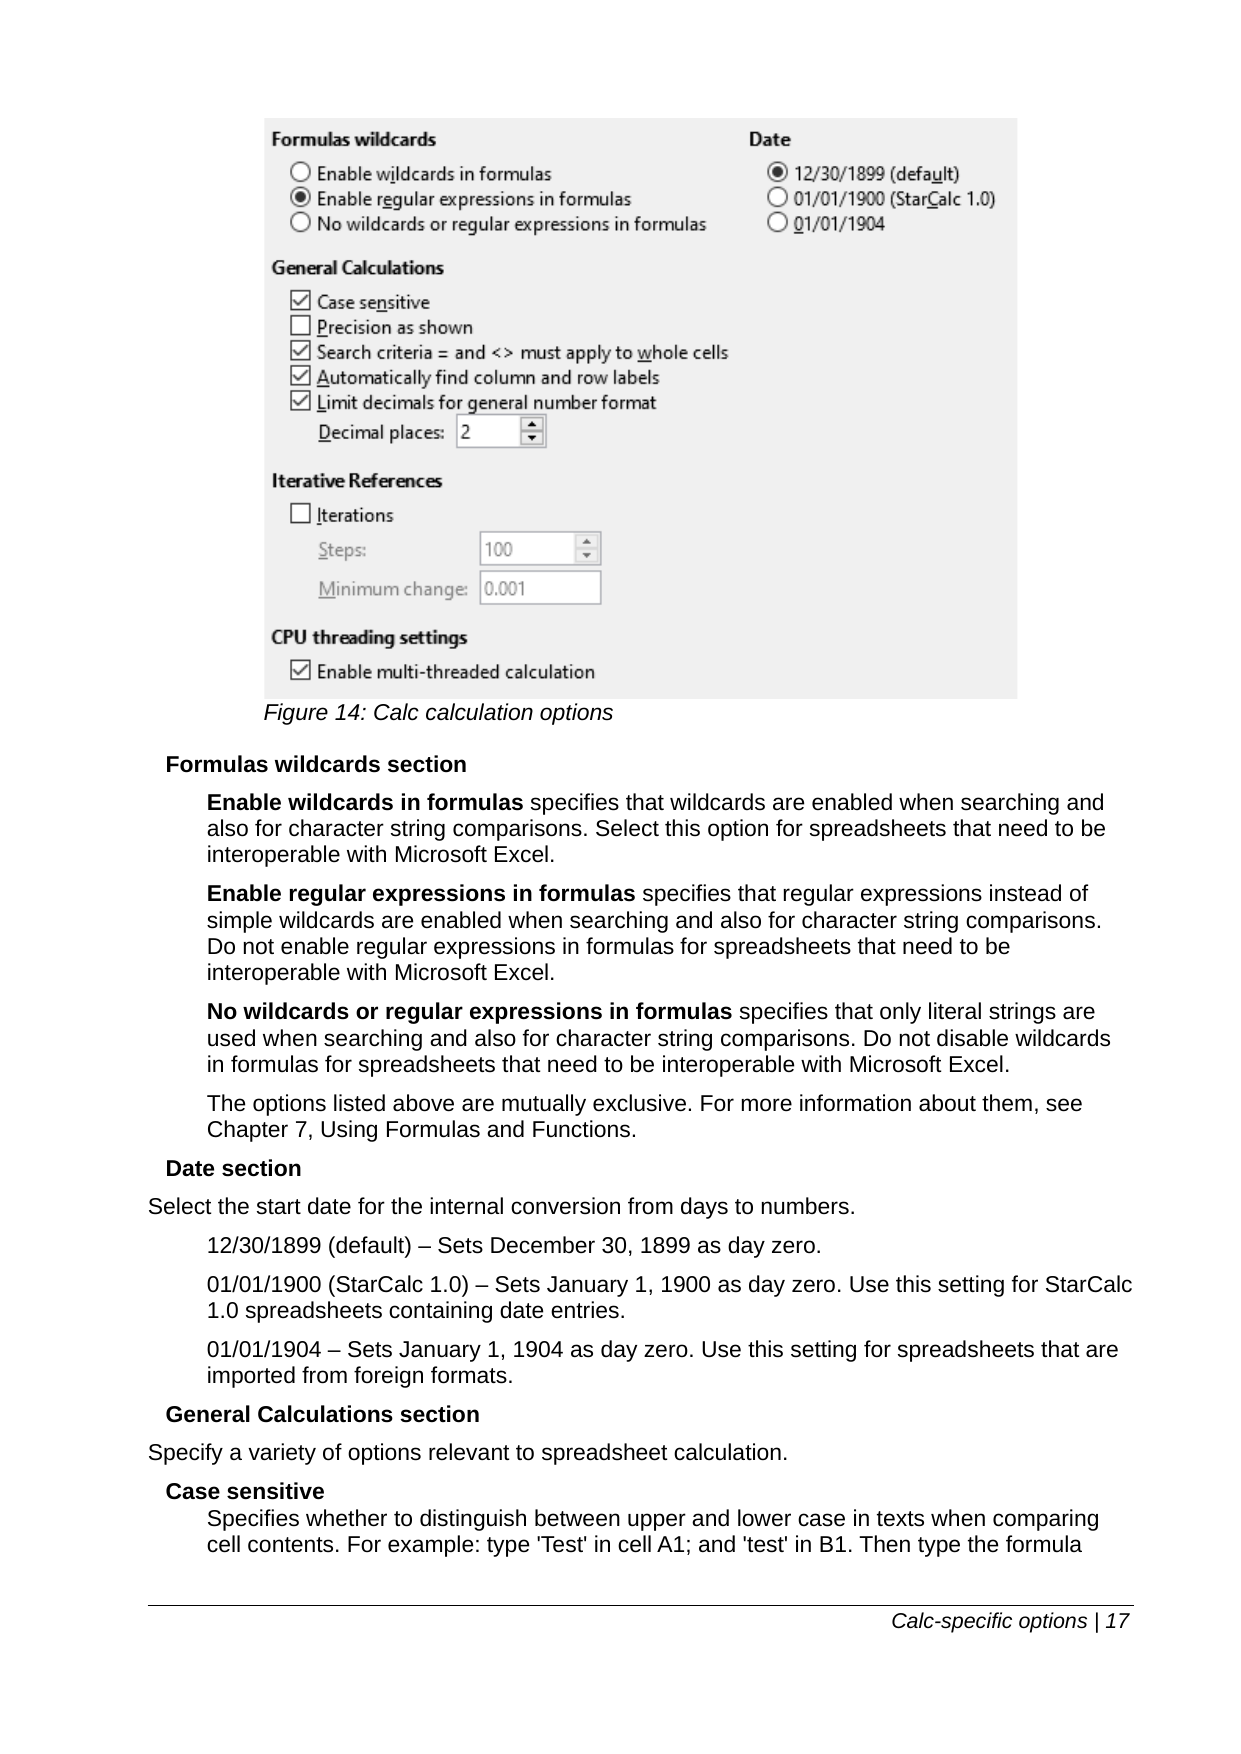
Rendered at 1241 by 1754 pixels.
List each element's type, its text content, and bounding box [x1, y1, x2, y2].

text No wildcards or regular expressions in formulas specifies that only literal strings are used when searching and also for character string comparisons. Do not disable wildcards in formulas for spreadsheets that need to be interoperable with Microsoft Excel. [207, 998, 1134, 1077]
picture [264, 118, 1018, 699]
text Specify a variety of options relevant to spreadsheet calculation. [148, 1439, 1134, 1466]
text Enable regular expressions in formulas specifies that regular expressions instead of simple wildcards are enabled when searching and also for character string comparisons. Do not enable regular expressions in formulas for spreadsheets that need to be interoperable with Microsoft Excel. [207, 880, 1134, 986]
text 12/30/1899 (default) – Sets December 30, 1899 as day zero. [207, 1232, 1134, 1258]
text Select the start date for the internal conversion from days to numbers. [148, 1193, 1134, 1219]
text 01/01/1904 – Sets January 1, 1904 as day zero. Use this setting for spreadsheets that are imported from foreign formats. [207, 1336, 1134, 1389]
text General Calculations section [165, 1401, 1134, 1428]
text The options listed above are mutually exclusive. For more information about them, see Chapter 7, Using Formulas and Functions. [207, 1090, 1134, 1142]
text Date section [165, 1155, 1134, 1181]
text Enable wildcards in formulas specifies that wildcards are enabled when searching and also for character string comparisons. Select this option for spreadsheets that need to be interoperable with Microsoft Excel. [207, 789, 1134, 868]
text Figure 14: Calc calculation options [263, 118, 1018, 725]
text Formulas wildcards section [165, 751, 1134, 777]
text Specifies whether to distinguish between upper and lower case in texts when comparing cell contents. For example: type 'Test' in cell A1; and 'test' in B1. Then type the formula [207, 1504, 1134, 1557]
text Case sensitive [165, 1478, 1134, 1504]
text 01/01/1900 (StarCalc 1.0) – Sets January 1, 1900 as day zero. Use this setting for StarCalc 1.0 spreadsheets containing date entries. [207, 1271, 1134, 1323]
